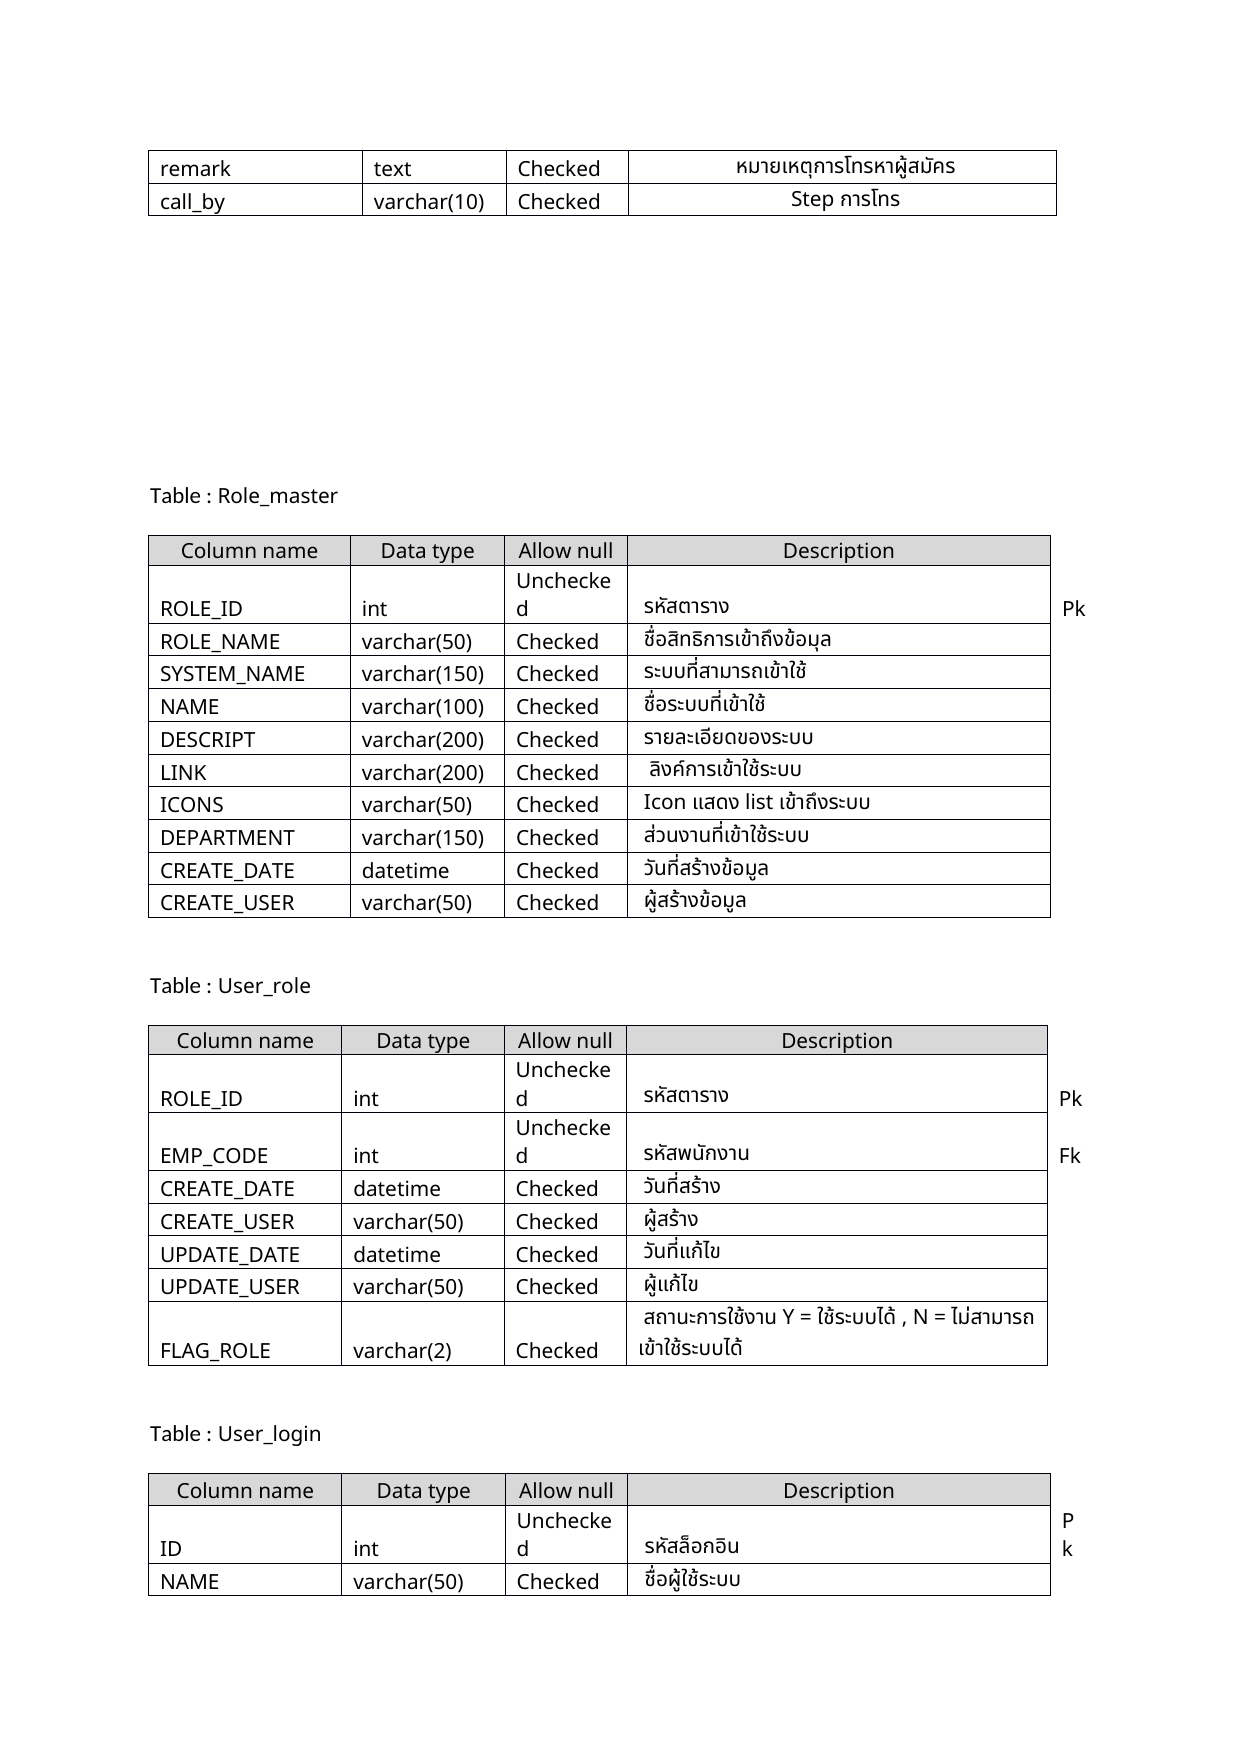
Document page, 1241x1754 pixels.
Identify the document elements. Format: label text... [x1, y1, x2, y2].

table_cell [1051, 1563, 1097, 1595]
table_cell DESCRIPT [149, 722, 350, 753]
table_cell Checked [505, 1302, 626, 1365]
table_cell ชื่อผู้ใช้ระบบ [628, 1564, 1050, 1595]
table_cell Pk [1048, 1054, 1128, 1112]
table_cell EMP_CODE [149, 1113, 341, 1170]
table_cell datetime [342, 1236, 504, 1268]
table_cell Pk [1051, 1505, 1097, 1563]
table_cell ระบบที่สามารถเข้าใช้ [628, 656, 1050, 688]
table_cell Unchecked [505, 1055, 626, 1112]
table_cell CREATE_DATE [149, 1171, 341, 1203]
text Table : User_role [150, 971, 1090, 999]
table_cell รายละเอียดของระบบ [628, 722, 1050, 753]
table_cell Checked [505, 755, 627, 786]
table_cell varchar(200) [351, 755, 504, 786]
table_cell ผู้แก้ไข [627, 1269, 1047, 1301]
table_cell ICONS [149, 787, 350, 819]
table_cell varchar(50) [351, 787, 504, 819]
table_header Data type [342, 1026, 504, 1054]
table_cell ชื่อระบบที่เข้าใช้ [628, 689, 1050, 721]
table_cell varchar(2) [342, 1302, 504, 1365]
table_cell text [363, 151, 506, 183]
table_cell call_by [149, 184, 362, 215]
table_cell Pk [1051, 565, 1125, 623]
table_cell remark [149, 151, 362, 183]
table_cell Checked [505, 787, 627, 819]
table_header Data type [342, 1474, 505, 1505]
table_cell UPDATE_USER [149, 1269, 341, 1301]
table_cell Checked [505, 1236, 626, 1268]
table_header Column name [149, 1474, 341, 1505]
table_cell [1051, 852, 1125, 884]
table_cell สถานะการใช้งาน Y = ใช้ระบบได้ , N = ไม่สามารถเข้าใช้ระบบได้ [627, 1302, 1047, 1365]
table_cell Checked [505, 689, 627, 721]
table_header [1051, 535, 1125, 565]
table_cell ID [149, 1506, 341, 1563]
table_cell Unchecked [505, 1113, 626, 1170]
table_cell varchar(50) [342, 1564, 505, 1595]
table_cell int [342, 1055, 504, 1112]
table_header Allow null [506, 1474, 627, 1505]
table_cell ROLE_ID [149, 566, 350, 623]
table_header Description [627, 1026, 1047, 1054]
table_cell Checked [506, 1564, 627, 1595]
table_cell LINK [149, 755, 350, 786]
table_cell ชื่อสิทธิการเข้าถึงข้อมุล [628, 624, 1050, 655]
table_cell varchar(50) [342, 1269, 504, 1301]
table_cell CREATE_USER [149, 885, 350, 917]
table_header Allow null [505, 1026, 626, 1054]
table_cell ส่วนงานที่เข้าใช้ระบบ [628, 820, 1050, 852]
table_cell [1051, 884, 1125, 917]
table_cell Checked [505, 624, 627, 655]
table_cell วันที่สร้างข้อมูล [628, 853, 1050, 884]
table_cell UPDATE_DATE [149, 1236, 341, 1268]
table_cell DEPARTMENT [149, 820, 350, 852]
table_header Description [628, 1474, 1050, 1505]
table_header Description [628, 536, 1050, 565]
table_cell ROLE_NAME [149, 624, 350, 655]
table_cell Step การโทร [629, 184, 1056, 215]
table_cell varchar(200) [351, 722, 504, 753]
table_cell Icon แสดง list เข้าถึงระบบ [628, 787, 1050, 819]
table_cell วันที่สร้าง [627, 1171, 1047, 1203]
table_cell หมายเหตุการโทรหาผู้สมัคร [629, 151, 1056, 183]
table_cell Unchecked [506, 1506, 627, 1563]
table_cell int [351, 566, 504, 623]
table_header Allow null [505, 536, 627, 565]
table_cell [1048, 1268, 1128, 1301]
table_cell datetime [351, 853, 504, 884]
table_cell CREATE_USER [149, 1204, 341, 1235]
table_cell Fk [1048, 1112, 1128, 1170]
table_header Column name [149, 536, 350, 565]
table_cell [1057, 183, 1095, 215]
table_cell วันที่แก้ไข [627, 1236, 1047, 1268]
table_cell รหัสตาราง [628, 566, 1050, 623]
table_cell [1057, 150, 1095, 183]
table_cell Checked [505, 1269, 626, 1301]
table_cell ลิงค์การเข้าใช้ระบบ [628, 755, 1050, 786]
table_cell Checked [505, 853, 627, 884]
table_cell varchar(50) [351, 885, 504, 917]
table_cell SYSTEM_NAME [149, 656, 350, 688]
table_cell [1051, 623, 1125, 655]
table_cell varchar(150) [351, 820, 504, 852]
table_cell Checked [505, 722, 627, 753]
table_cell CREATE_DATE [149, 853, 350, 884]
table_cell varchar(100) [351, 689, 504, 721]
table_cell Checked [505, 656, 627, 688]
table_cell [1048, 1301, 1128, 1365]
table_cell รหัสล็อกอิน [628, 1506, 1050, 1563]
text Table : User_login [150, 1419, 1090, 1447]
table_cell [1048, 1170, 1128, 1203]
table_cell varchar(10) [363, 184, 506, 215]
table_cell int [342, 1506, 505, 1563]
table_cell Checked [505, 1171, 626, 1203]
table_cell varchar(150) [351, 656, 504, 688]
table_cell [1051, 721, 1125, 753]
table_cell Checked [505, 1204, 626, 1235]
text Table : Role_master [150, 482, 1090, 510]
table_cell ผู้สร้าง [627, 1204, 1047, 1235]
table_cell datetime [342, 1171, 504, 1203]
table_cell varchar(50) [351, 624, 504, 655]
table_cell NAME [149, 1564, 341, 1595]
table_cell [1051, 688, 1125, 721]
table_cell รหัสตาราง [627, 1055, 1047, 1112]
table_cell Checked [505, 885, 627, 917]
table_cell [1051, 655, 1125, 688]
table_header Data type [351, 536, 504, 565]
table_cell FLAG_ROLE [149, 1302, 341, 1365]
table_cell [1051, 754, 1125, 786]
table_cell NAME [149, 689, 350, 721]
table_cell varchar(50) [342, 1204, 504, 1235]
table_cell [1051, 819, 1125, 852]
table_cell Checked [507, 184, 628, 215]
table_cell Checked [507, 151, 628, 183]
table_cell รหัสพนักงาน [627, 1113, 1047, 1170]
table_cell Unchecked [505, 566, 627, 623]
table_header [1051, 1473, 1097, 1505]
table_cell [1051, 786, 1125, 819]
table_cell [1048, 1235, 1128, 1268]
table_cell Checked [505, 820, 627, 852]
table_cell [1048, 1203, 1128, 1235]
table_cell int [342, 1113, 504, 1170]
table_cell ROLE_ID [149, 1055, 341, 1112]
table_cell ผู้สร้างข้อมูล [628, 885, 1050, 917]
table_header [1048, 1025, 1128, 1054]
table_header Column name [149, 1026, 341, 1054]
